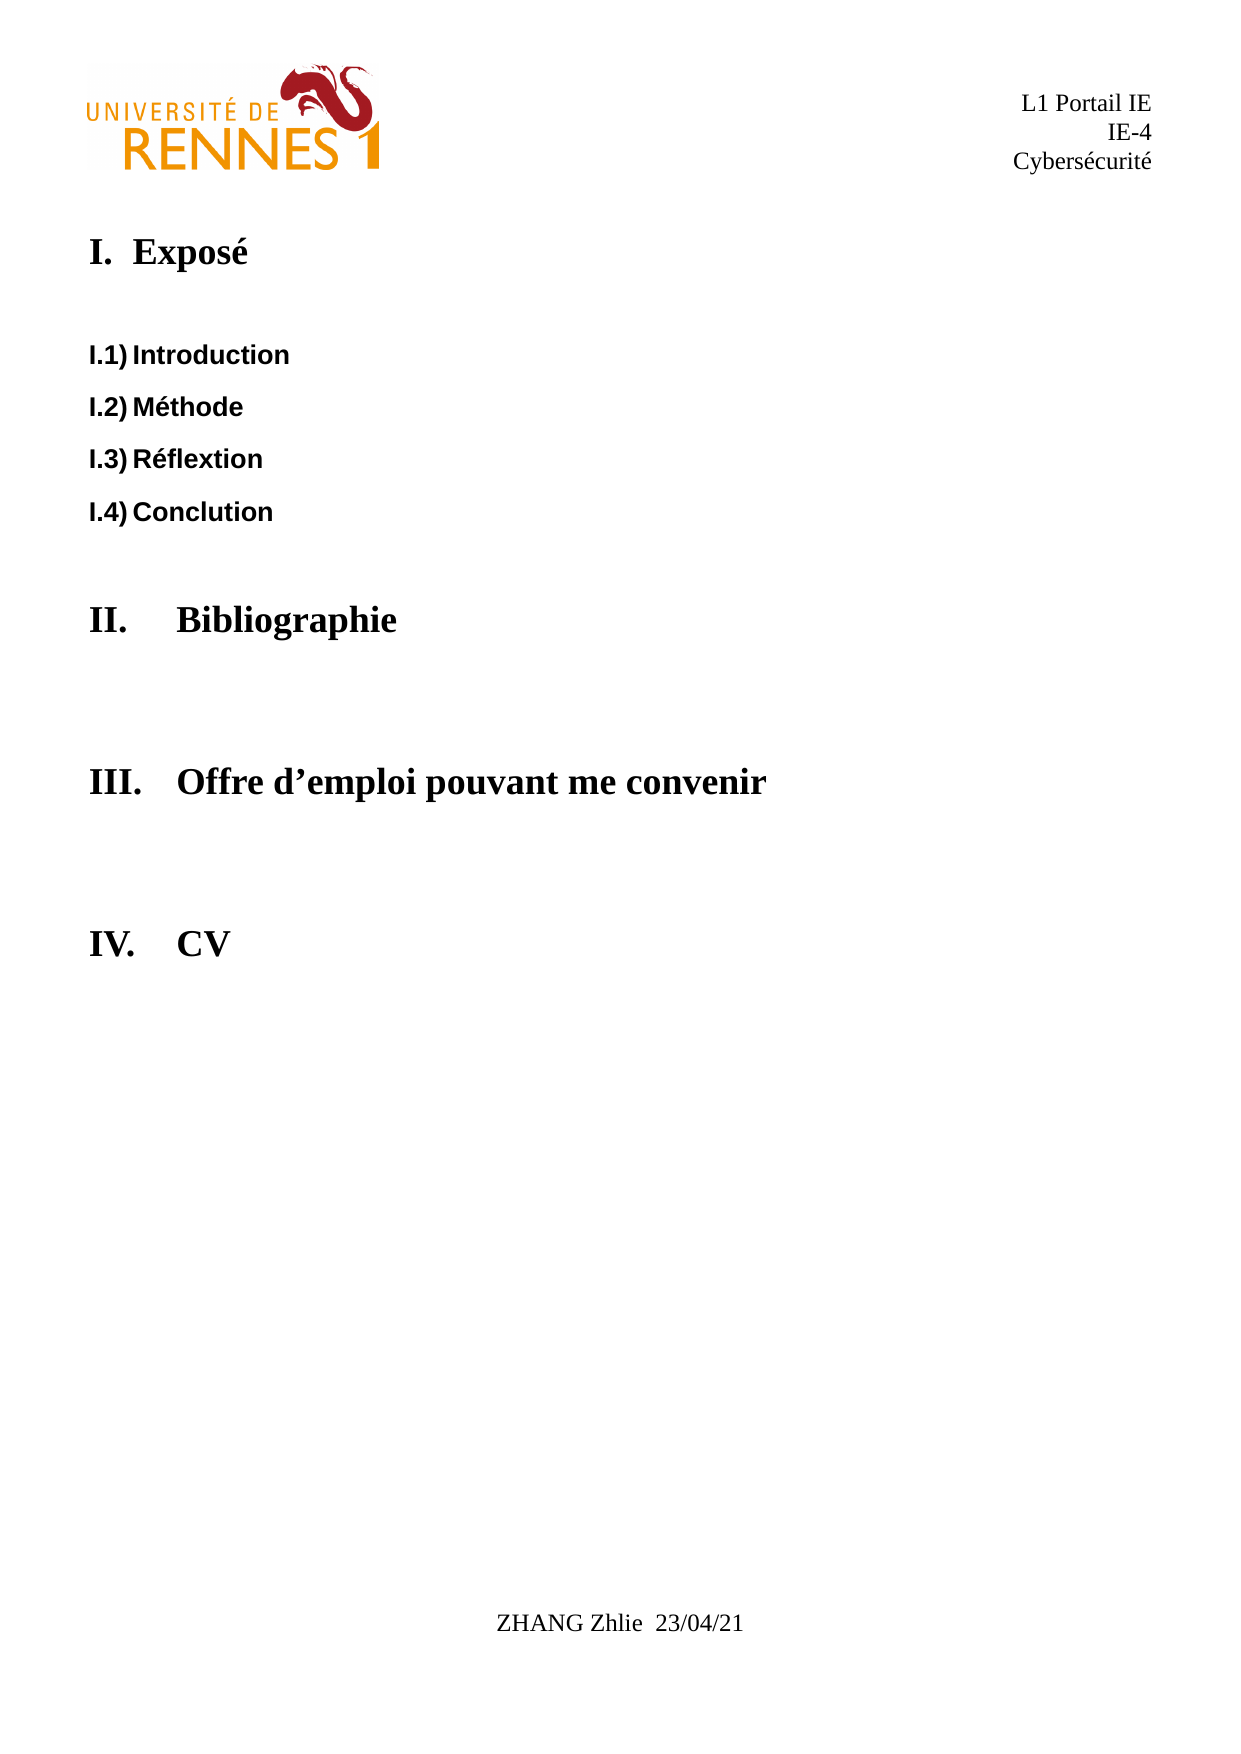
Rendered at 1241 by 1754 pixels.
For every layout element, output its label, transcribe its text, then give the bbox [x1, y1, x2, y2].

subtitle CV [88, 921, 1152, 964]
subtitle Bibliographie [88, 597, 1152, 641]
subtitle Méthode [88, 391, 1152, 423]
subtitle Exposé [88, 229, 1152, 273]
subtitle Introduction [88, 339, 1152, 371]
picture [87, 63, 379, 170]
subtitle Réflextion [88, 443, 1152, 475]
subtitle Conclution [88, 496, 1152, 527]
subtitle Offre d’emploi pouvant me convenir [88, 759, 1152, 803]
